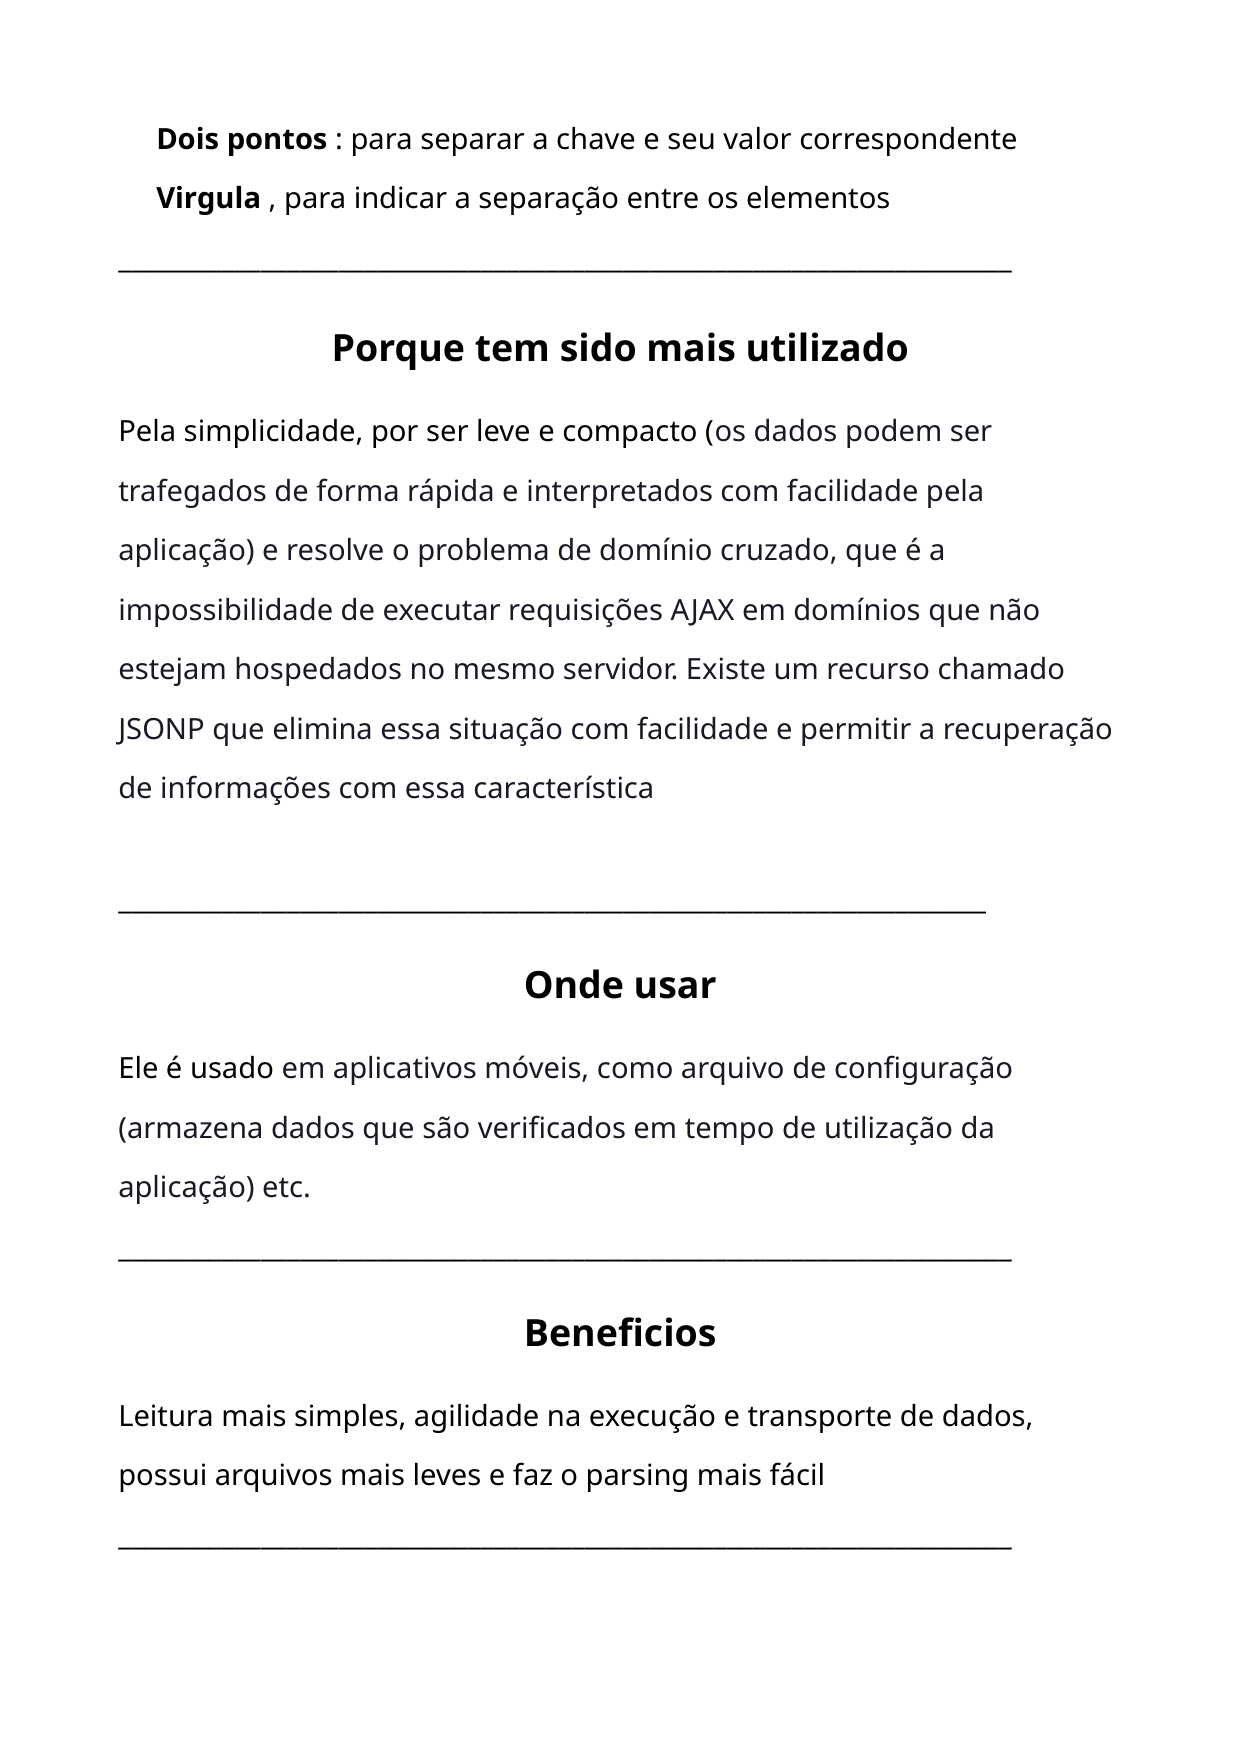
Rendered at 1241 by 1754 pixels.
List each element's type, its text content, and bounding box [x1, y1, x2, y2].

subtitle Porque tem sido mais utilizado [118, 322, 1122, 373]
text Leitura mais simples, agilidade na execução e transporte de dados, possui arquivos mais leves e faz o parsing mais fácil [118, 1395, 1122, 1494]
text ___________________________________________________________________ [118, 878, 1122, 918]
text _____________________________________________________________________ [118, 1226, 1122, 1266]
text Pela simplicidade, por ser leve e compacto (os dados podem ser trafegados de forma rápida e interpretados com facilidade pela aplicação) e resolve o problema de domínio cruzado, que é a impossibilidade de executar requisições AJAX em domínios que não estejam hospedados no mesmo servidor. Existe um recurso chamado JSONP que elimina essa situação com facilidade e permitir a recuperação de informações com essa característica [118, 411, 1122, 807]
text Virgula , para indicar a separação entre os elementos [118, 178, 1122, 217]
subtitle Beneficios [118, 1306, 1122, 1357]
text Ele é usado em aplicativos móveis, como arquivo de configuração (armazena dados que são verificados em tempo de utilização da aplicação) etc. [118, 1047, 1122, 1206]
text _____________________________________________________________________ [118, 1514, 1122, 1554]
text Dois pontos : para separar a chave e seu valor correspondente [118, 118, 1122, 158]
text _____________________________________________________________________ [118, 237, 1122, 277]
subtitle Onde usar [118, 958, 1122, 1009]
